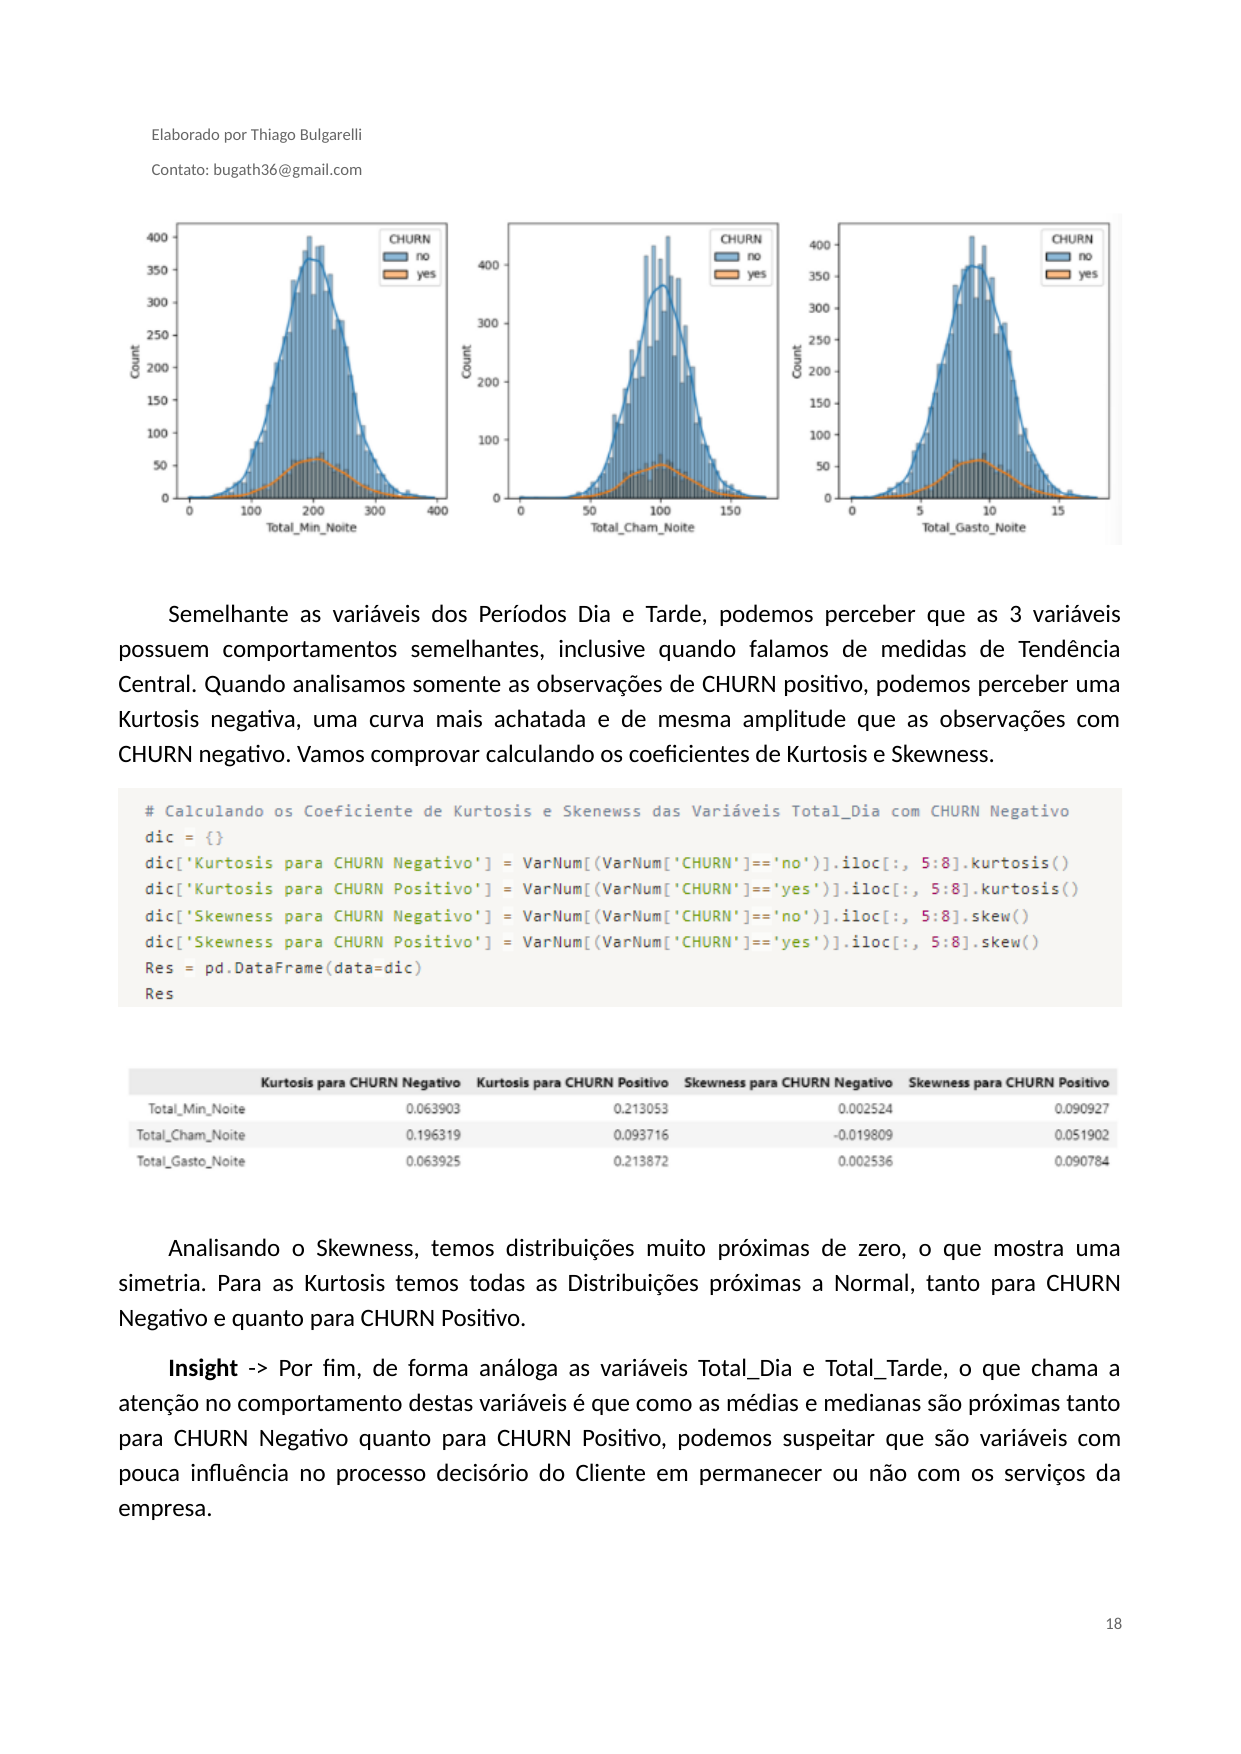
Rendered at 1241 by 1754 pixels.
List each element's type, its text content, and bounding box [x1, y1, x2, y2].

picture [118, 209, 1123, 545]
text Insight -> Por fim, de forma análoga as variáveis Total_Dia e Total_Tarde, o que chama a atenção no comportamento destas variáveis é que como as médias e medianas são próximas tanto para CHURN Negativo quanto para CHURN Positivo, podemos suspeitar que são variáveis com pouca influência no processo decisório do Cliente em permanecer ou não com os serviços da empresa. [118, 1352, 1122, 1522]
picture [118, 788, 1123, 1007]
text Analisando o Skewness, temos distribuições muito próximas de zero, o que mostra uma simetria. Para as Kurtosis temos todas as Distribuições próximas a Normal, tanto para CHURN Negativo e quanto para CHURN Positivo. [118, 1232, 1122, 1333]
text Semelhante as variáveis dos Períodos Dia e Tarde, podemos perceber que as 3 variáveis possuem comportamentos semelhantes, inclusive quando falamos de medidas de Tendência Central. Quando analisamos somente as observações de CHURN positivo, podemos perceber uma Kurtosis negativa, uma curva mais achatada e de mesma amplitude que as observações com CHURN negativo. Vamos comprovar calculando os coeficientes de Kurtosis e Skewness. [118, 599, 1122, 769]
picture [118, 1060, 1123, 1178]
